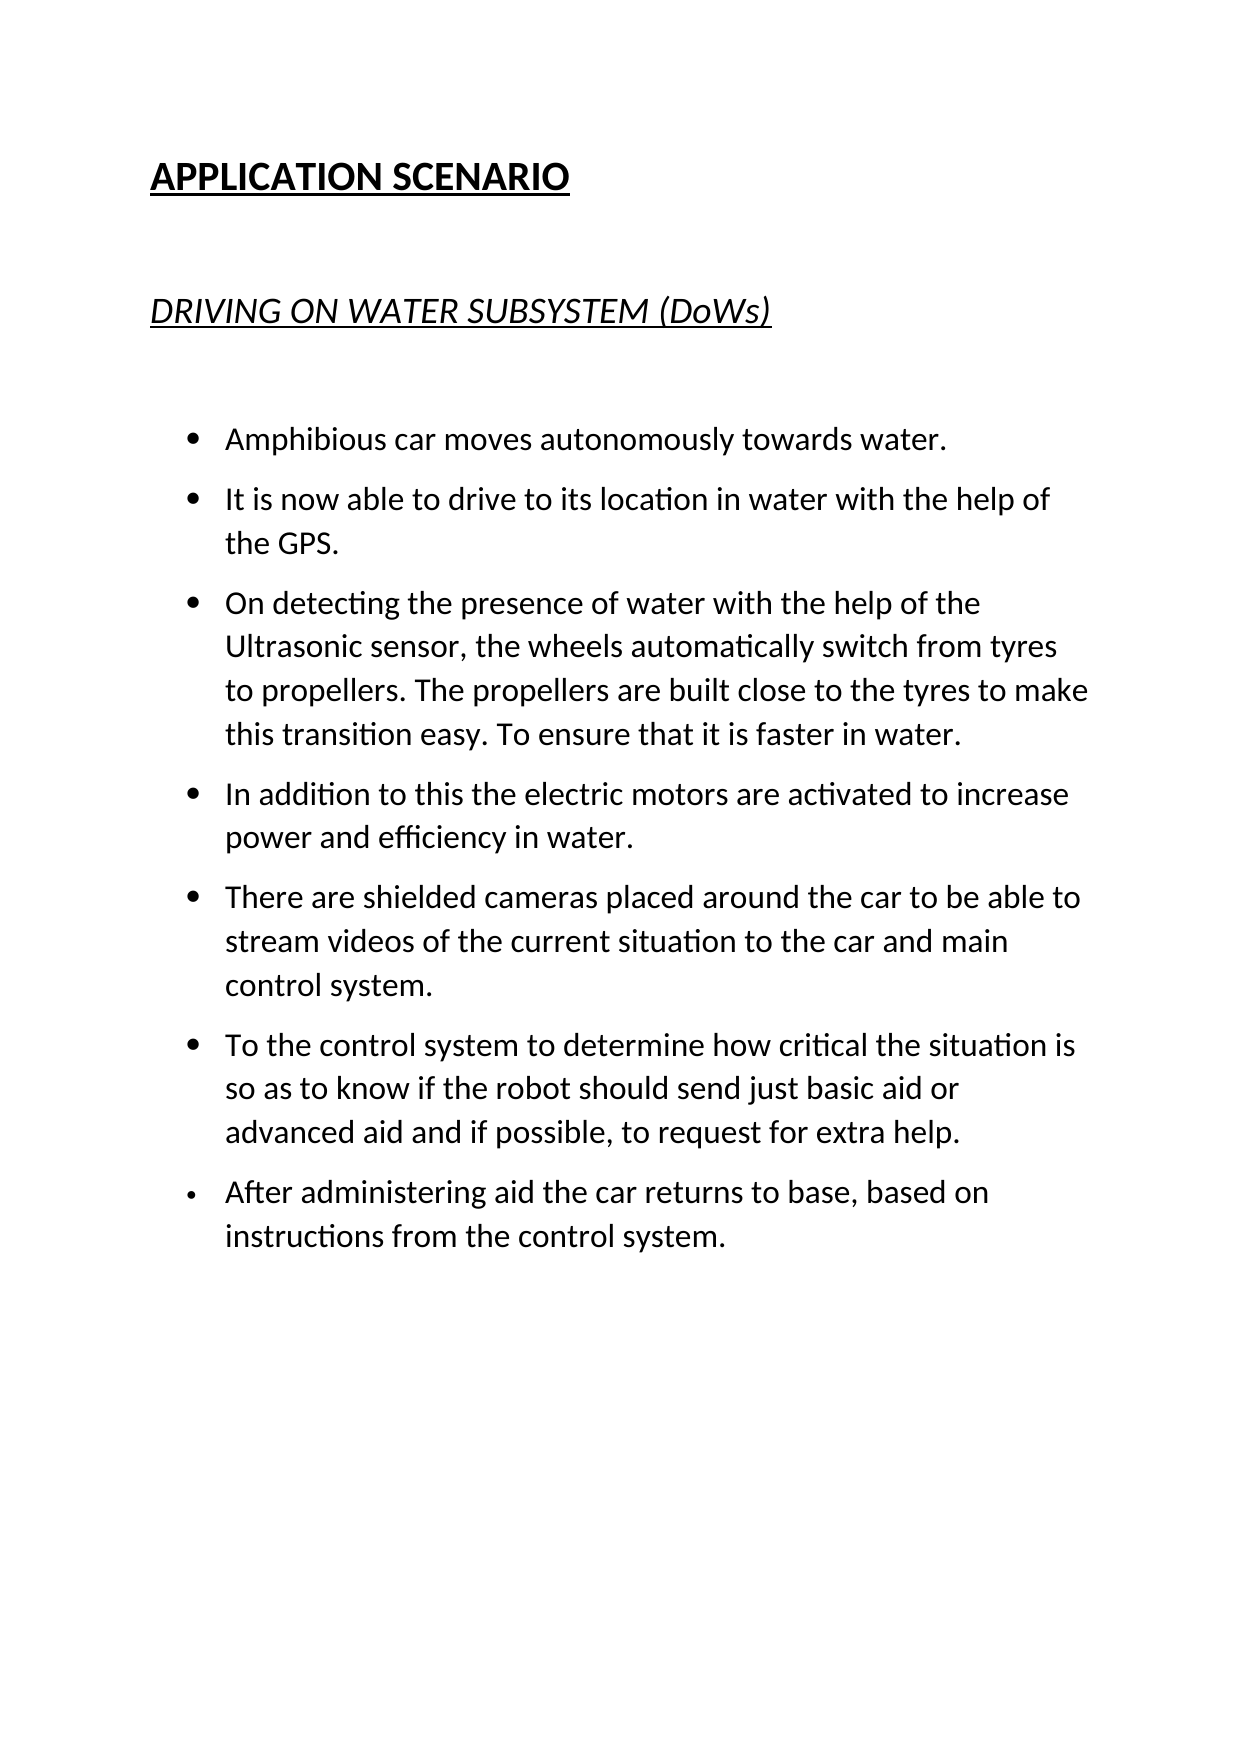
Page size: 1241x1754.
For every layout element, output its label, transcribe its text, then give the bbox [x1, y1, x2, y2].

list After administering aid the car returns to base, based on instructions from the control system. [187, 1171, 1090, 1255]
list To the control system to determine how critical the situation is so as to know if the robot should send just basic aid or advanced aid and if possible, to request for extra help. [187, 1024, 1090, 1152]
text APPLICATION SCENARIO [150, 150, 1090, 201]
list There are shielded cameras placed around the car to be able to stream videos of the current situation to the car and main control system. [187, 876, 1090, 1004]
list It is now able to drive to its location in water with the help of the GPS. [187, 478, 1090, 562]
list On detecting the presence of water with the help of the Ultrasonic sensor, the wheels automatically switch from tyres to propellers. The propellers are built close to the tyres to make this transition easy. To ensure that it is faster in water. [187, 582, 1090, 753]
list In addition to this the electric motors are activated to increase power and efficiency in water. [187, 773, 1090, 857]
text DRIVING ON WATER SUBSYSTEM (DoWs) [150, 287, 1090, 332]
list Amphibious car moves autonomously towards water. [187, 418, 1090, 459]
